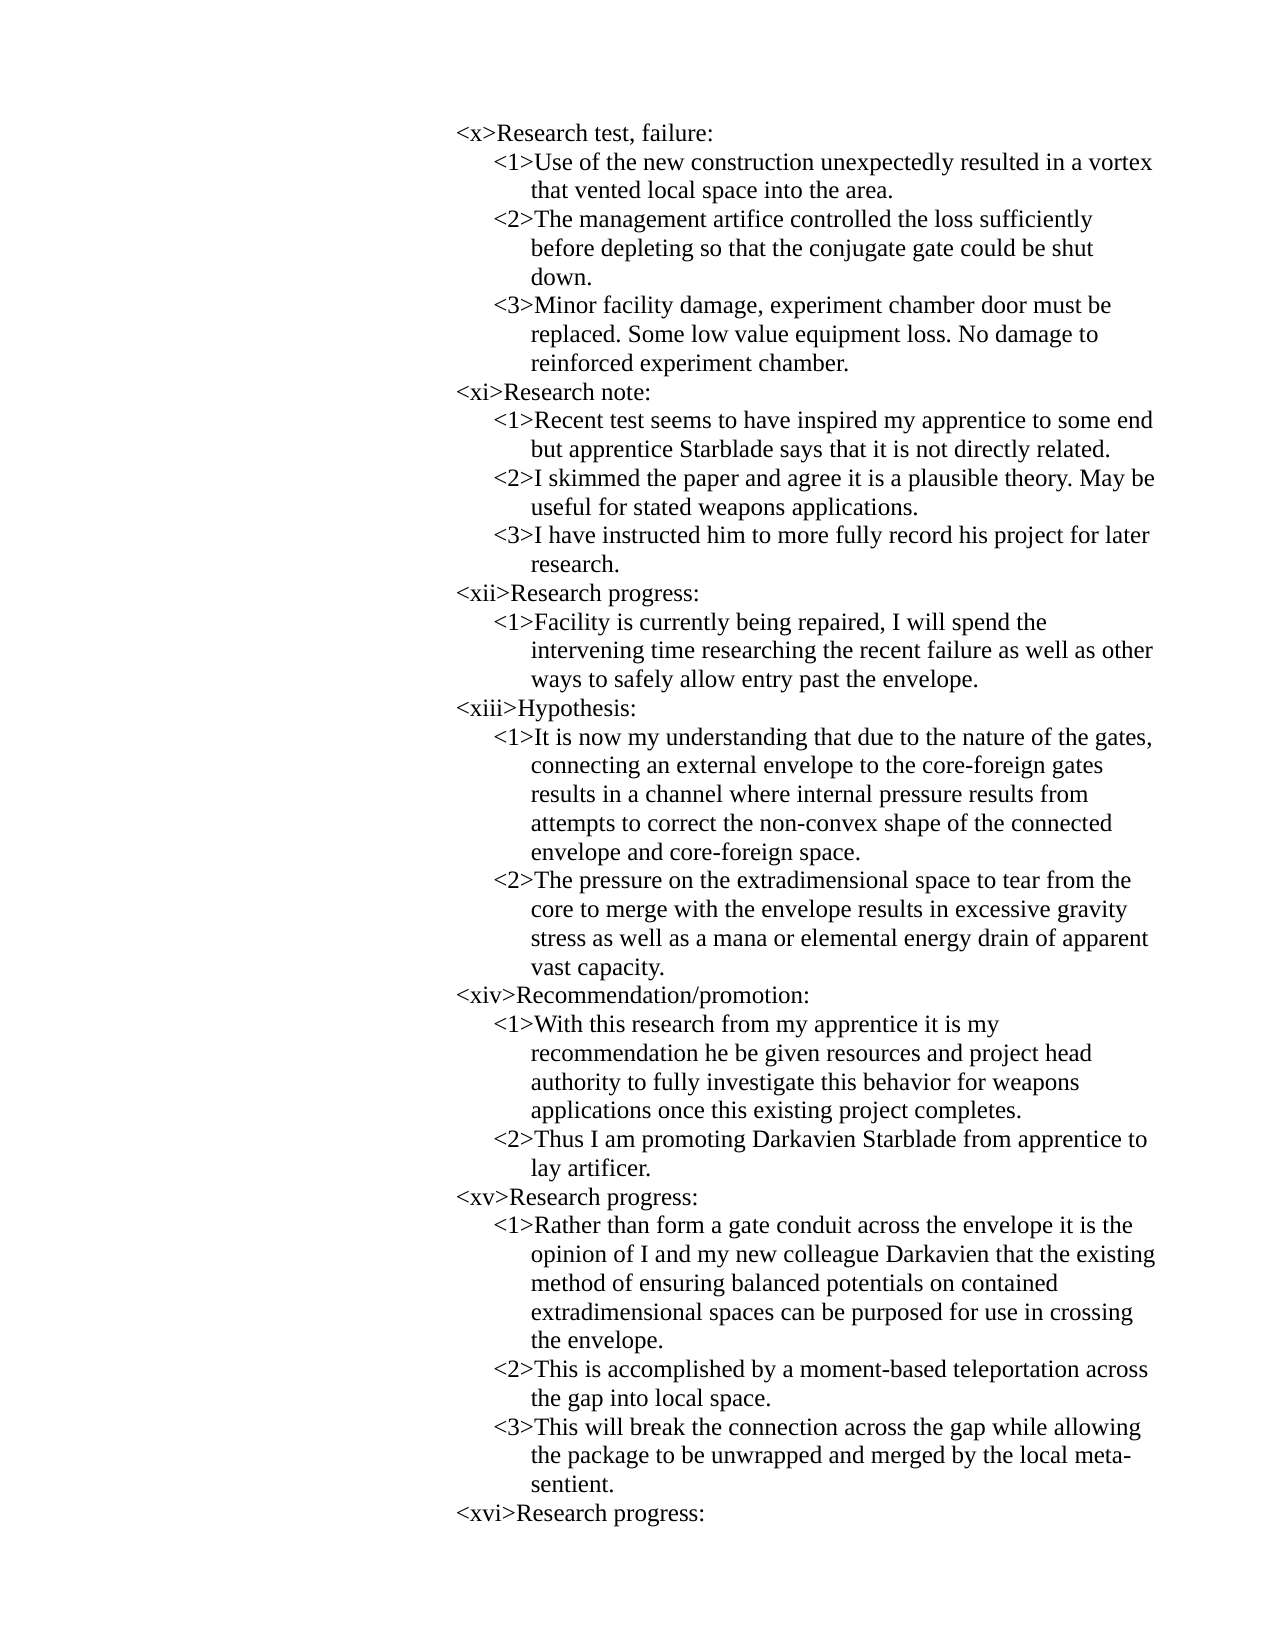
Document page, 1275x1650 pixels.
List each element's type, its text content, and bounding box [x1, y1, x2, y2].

list Research test, failure: [456, 118, 1157, 147]
list This is accomplished by a moment-based teleportation across the gap into local space. [493, 1354, 1157, 1412]
list Use of the new construction unexpectedly resulted in a vortex that vented local space into the area. [493, 147, 1157, 204]
list The pressure on the extradimensional space to tear from the core to merge with the envelope results in excessive gravity stress as well as a mana or elemental energy drain of apparent vast capacity. [493, 866, 1157, 981]
list Research note: [456, 377, 1157, 406]
list This will break the connection across the gap while allowing the package to be unwrapped and merged by the local meta-sentient. [493, 1412, 1157, 1498]
list I have instructed him to more fully record his project for later research. [493, 521, 1157, 578]
list Research progress: [456, 578, 1157, 607]
list Research progress: [456, 1498, 1157, 1527]
list Hypothesis: [456, 693, 1157, 722]
list The management artifice controlled the loss sufficiently before depleting so that the conjugate gate could be shut down. [493, 204, 1157, 291]
list With this research from my apprentice it is my recommendation he be given resources and project head authority to fully investigate this behavior for weapons applications once this existing project completes. [493, 1009, 1157, 1124]
list Research progress: [456, 1182, 1157, 1211]
list Recent test seems to have inspired my apprentice to some end but apprentice Starblade says that it is not directly related. [493, 406, 1157, 463]
list Facility is currently being repaired, I will spend the intervening time researching the recent failure as well as other ways to safely allow entry past the envelope. [493, 607, 1157, 693]
list It is now my understanding that due to the nature of the gates, connecting an external envelope to the core-foreign gates results in a channel where internal pressure results from attempts to correct the non-convex shape of the connected envelope and core-foreign space. [493, 722, 1157, 866]
list Recommendation/promotion: [456, 981, 1157, 1009]
list Minor facility damage, experiment chamber door must be replaced. Some low value equipment loss. No damage to reinforced experiment chamber. [493, 291, 1157, 377]
list Rather than form a gate conduit across the envelope it is the opinion of I and my new colleague Darkavien that the existing method of ensuring balanced potentials on contained extradimensional spaces can be purposed for use in crossing the envelope. [493, 1211, 1157, 1354]
list I skimmed the paper and agree it is a plausible theory. May be useful for stated weapons applications. [493, 463, 1157, 521]
list Thus I am promoting Darkavien Starblade from apprentice to lay artificer. [493, 1124, 1157, 1182]
